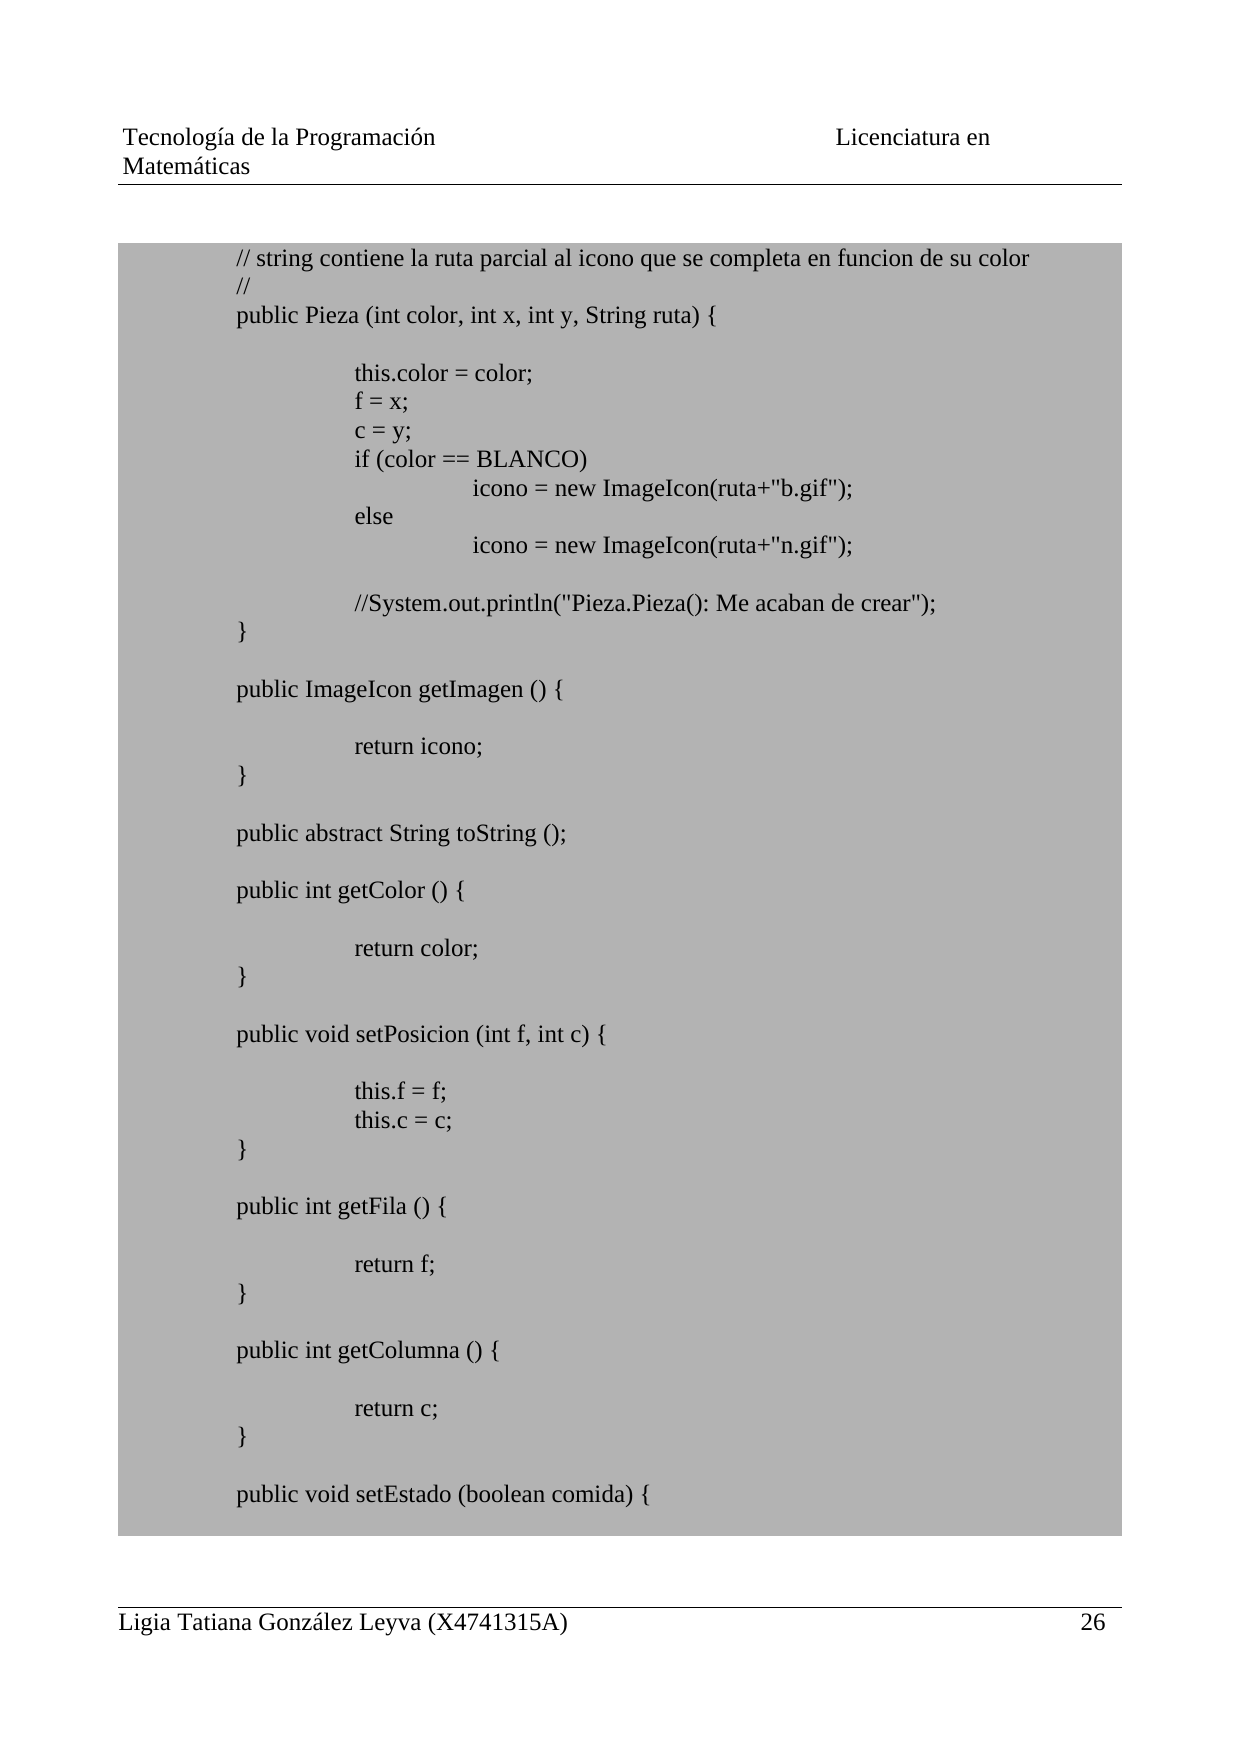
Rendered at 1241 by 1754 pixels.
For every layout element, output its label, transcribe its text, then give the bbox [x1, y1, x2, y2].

text f = x; [118, 386, 1122, 415]
text } [118, 760, 1122, 789]
text } [118, 1134, 1122, 1163]
text return f; [118, 1249, 1122, 1278]
text public Pieza (int color, int x, int y, String ruta) { [118, 300, 1122, 329]
text if (color == BLANCO) [118, 444, 1122, 473]
text } [118, 616, 1122, 645]
text this.f = f; [118, 1076, 1122, 1105]
text public void setEstado (boolean comida) { [118, 1479, 1122, 1508]
text public int getColumna () { [118, 1335, 1122, 1364]
text // string contiene la ruta parcial al icono que se completa en funcion de su color [118, 243, 1122, 271]
text else [118, 501, 1122, 530]
text // [118, 271, 1122, 300]
text c = y; [118, 415, 1122, 444]
text public ImageIcon getImagen () { [118, 674, 1122, 703]
text public int getFila () { [118, 1191, 1122, 1220]
text } [118, 961, 1122, 990]
text } [118, 1278, 1122, 1306]
text this.color = color; [118, 358, 1122, 386]
text this.c = c; [118, 1105, 1122, 1134]
text icono = new ImageIcon(ruta+"b.gif"); [118, 473, 1122, 501]
text //System.out.println("Pieza.Pieza(): Me acaban de crear"); [118, 588, 1122, 616]
text public int getColor () { [118, 875, 1122, 904]
text return icono; [118, 731, 1122, 760]
text return color; [118, 933, 1122, 961]
text public void setPosicion (int f, int c) { [118, 1019, 1122, 1048]
text public abstract String toString (); [118, 818, 1122, 846]
text return c; [118, 1393, 1122, 1421]
text } [118, 1421, 1122, 1450]
text icono = new ImageIcon(ruta+"n.gif"); [118, 530, 1122, 559]
